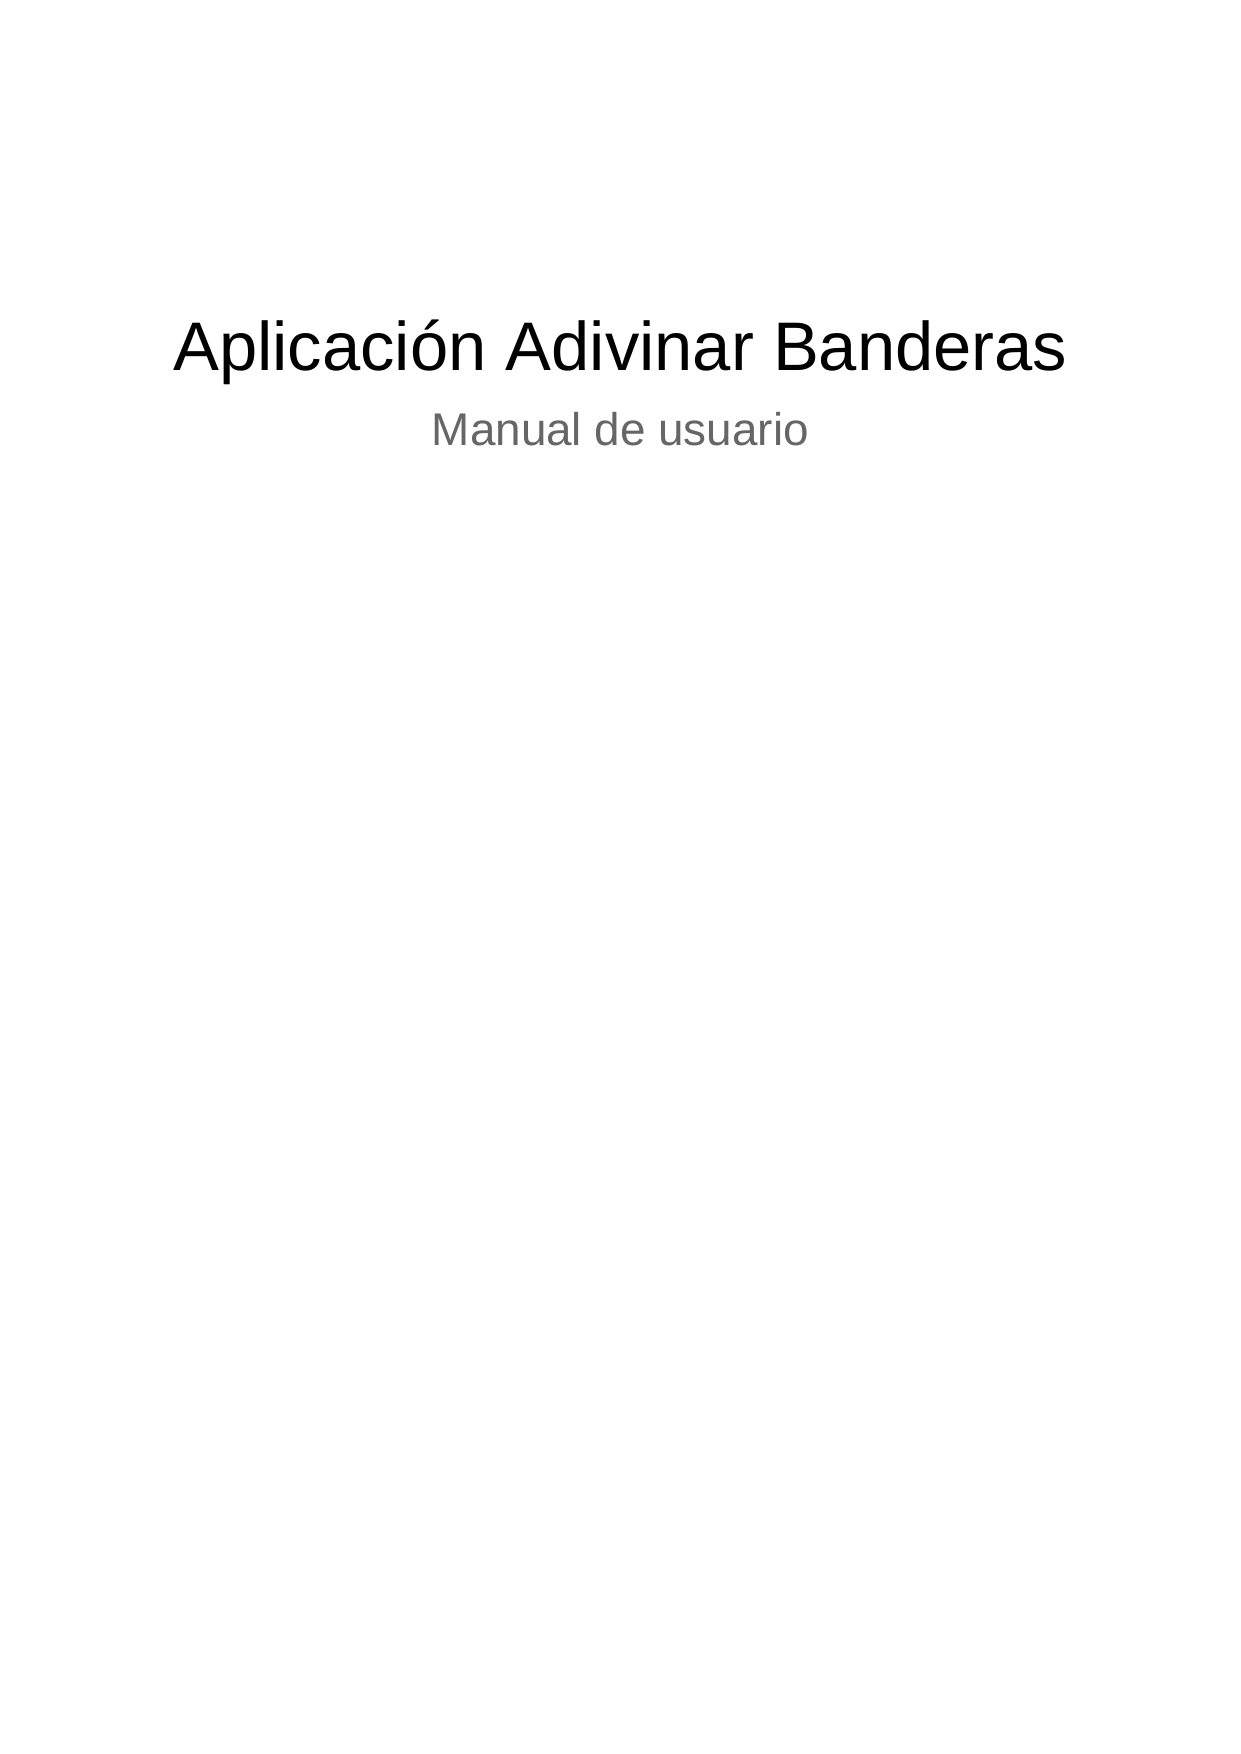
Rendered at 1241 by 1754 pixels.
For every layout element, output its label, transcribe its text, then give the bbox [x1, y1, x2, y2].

text Manual de usuario [150, 403, 1090, 455]
text Aplicación Adivinar Banderas [150, 306, 1090, 385]
